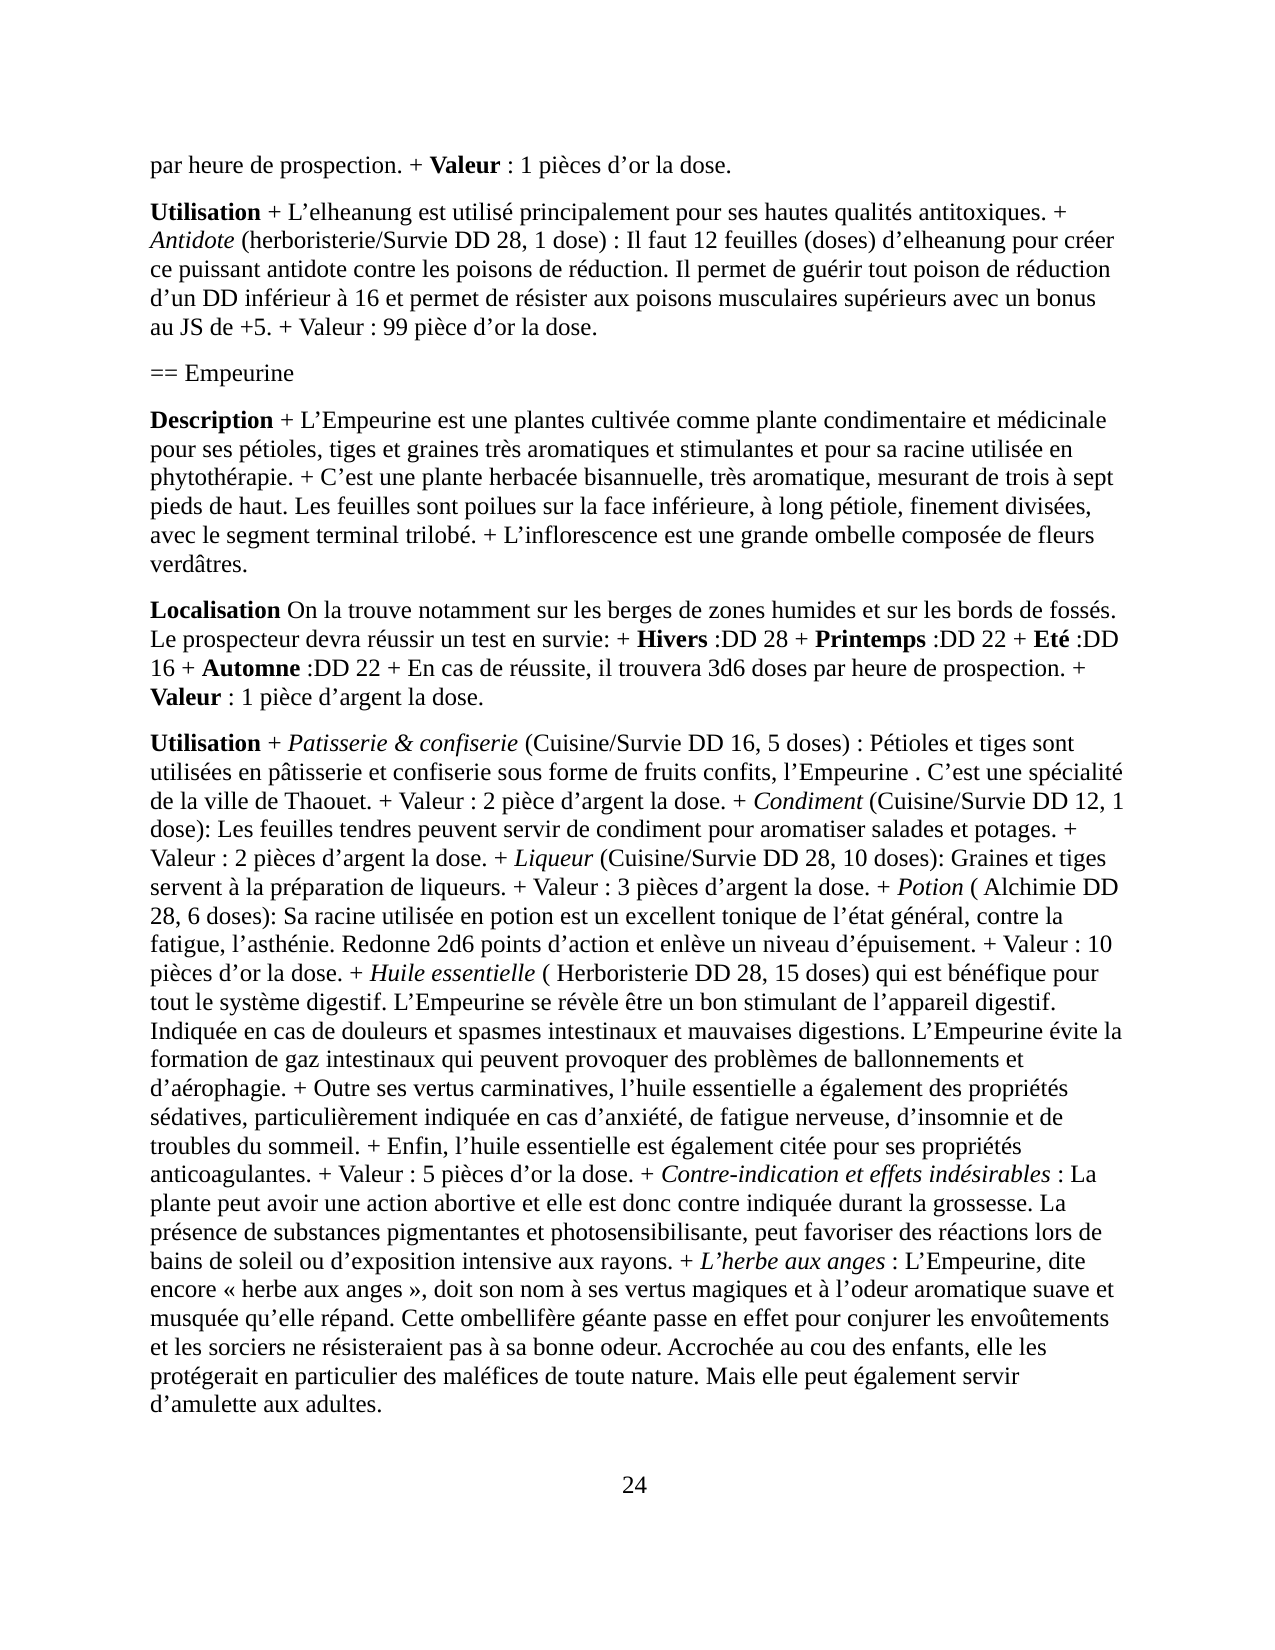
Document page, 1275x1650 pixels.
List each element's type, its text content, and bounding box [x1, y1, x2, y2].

text Utilisation + L’elheanung est utilisé principalement pour ses hautes qualités antitoxiques. + Antidote (herboristerie/Survie DD 28, 1 dose) : Il faut 12 feuilles (doses) d’elheanung pour créer ce puissant antidote contre les poisons de réduction. Il permet de guérir tout poison de réduction d’un DD inférieur à 16 et permet de résister aux poisons musculaires supérieurs avec un bonus au JS de +5. + Valeur : 99 pièce d’or la dose. [150, 197, 1125, 340]
text par heure de prospection. + Valeur : 1 pièces d’or la dose. [150, 150, 1125, 179]
text Description + L’Empeurine est une plantes cultivée comme plante condimentaire et médicinale pour ses pétioles, tiges et graines très aromatiques et stimulantes et pour sa racine utilisée en phytothérapie. + C’est une plante herbacée bisannuelle, très aromatique, mesurant de trois à sept pieds de haut. Les feuilles sont poilues sur la face inférieure, à long pétiole, finement divisées, avec le segment terminal trilobé. + L’inflorescence est une grande ombelle composée de fleurs verdâtres. [150, 405, 1125, 577]
text Localisation On la trouve notamment sur les berges de zones humides et sur les bords de fossés. Le prospecteur devra réussir un test en survie: + Hivers :DD 28 + Printemps :DD 22 + Eté :DD 16 + Automne :DD 22 + En cas de réussite, il trouvera 3d6 doses par heure de prospection. + Valeur : 1 pièce d’argent la dose. [150, 595, 1125, 710]
text == Empeurine [150, 358, 1125, 387]
text Utilisation + Patisserie & confiserie (Cuisine/Survie DD 16, 5 doses) : Pétioles et tiges sont utilisées en pâtisserie et confiserie sous forme de fruits confits, l’Empeurine . C’est une spécialité de la ville de Thaouet. + Valeur : 2 pièce d’argent la dose. + Condiment (Cuisine/Survie DD 12, 1 dose): Les feuilles tendres peuvent servir de condiment pour aromatiser salades et potages. + Valeur : 2 pièces d’argent la dose. + Liqueur (Cuisine/Survie DD 28, 10 doses): Graines et tiges servent à la préparation de liqueurs. + Valeur : 3 pièces d’argent la dose. + Potion ( Alchimie DD 28, 6 doses): Sa racine utilisée en potion est un excellent tonique de l’état général, contre la fatigue, l’asthénie. Redonne 2d6 points d’action et enlève un niveau d’épuisement. + Valeur : 10 pièces d’or la dose. + Huile essentielle ( Herboristerie DD 28, 15 doses) qui est bénéfique pour tout le système digestif. L’Empeurine se révèle être un bon stimulant de l’appareil digestif. Indiquée en cas de douleurs et spasmes intestinaux et mauvaises digestions. L’Empeurine évite la formation de gaz intestinaux qui peuvent provoquer des problèmes de ballonnements et d’aérophagie. + Outre ses vertus carminatives, l’huile essentielle a également des propriétés sédatives, particulièrement indiquée en cas d’anxiété, de fatigue nerveuse, d’insomnie et de troubles du sommeil. + Enfin, l’huile essentielle est également citée pour ses propriétés anticoagulantes. + Valeur : 5 pièces d’or la dose. + Contre-indication et effets indésirables : La plante peut avoir une action abortive et elle est donc contre indiquée durant la grossesse. La présence de substances pigmentantes et photosensibilisante, peut favoriser des réactions lors de bains de soleil ou d’exposition intensive aux rayons. + L’herbe aux anges : L’Empeurine, dite encore « herbe aux anges », doit son nom à ses vertus magiques et à l’odeur aromatique suave et musquée qu’elle répand. Cette ombellifère géante passe en effet pour conjurer les envoûtements et les sorciers ne résisteraient pas à sa bonne odeur. Accrochée au cou des enfants, elle les protégerait en particulier des maléfices de toute nature. Mais elle peut également servir d’amulette aux adultes. [150, 728, 1125, 1418]
